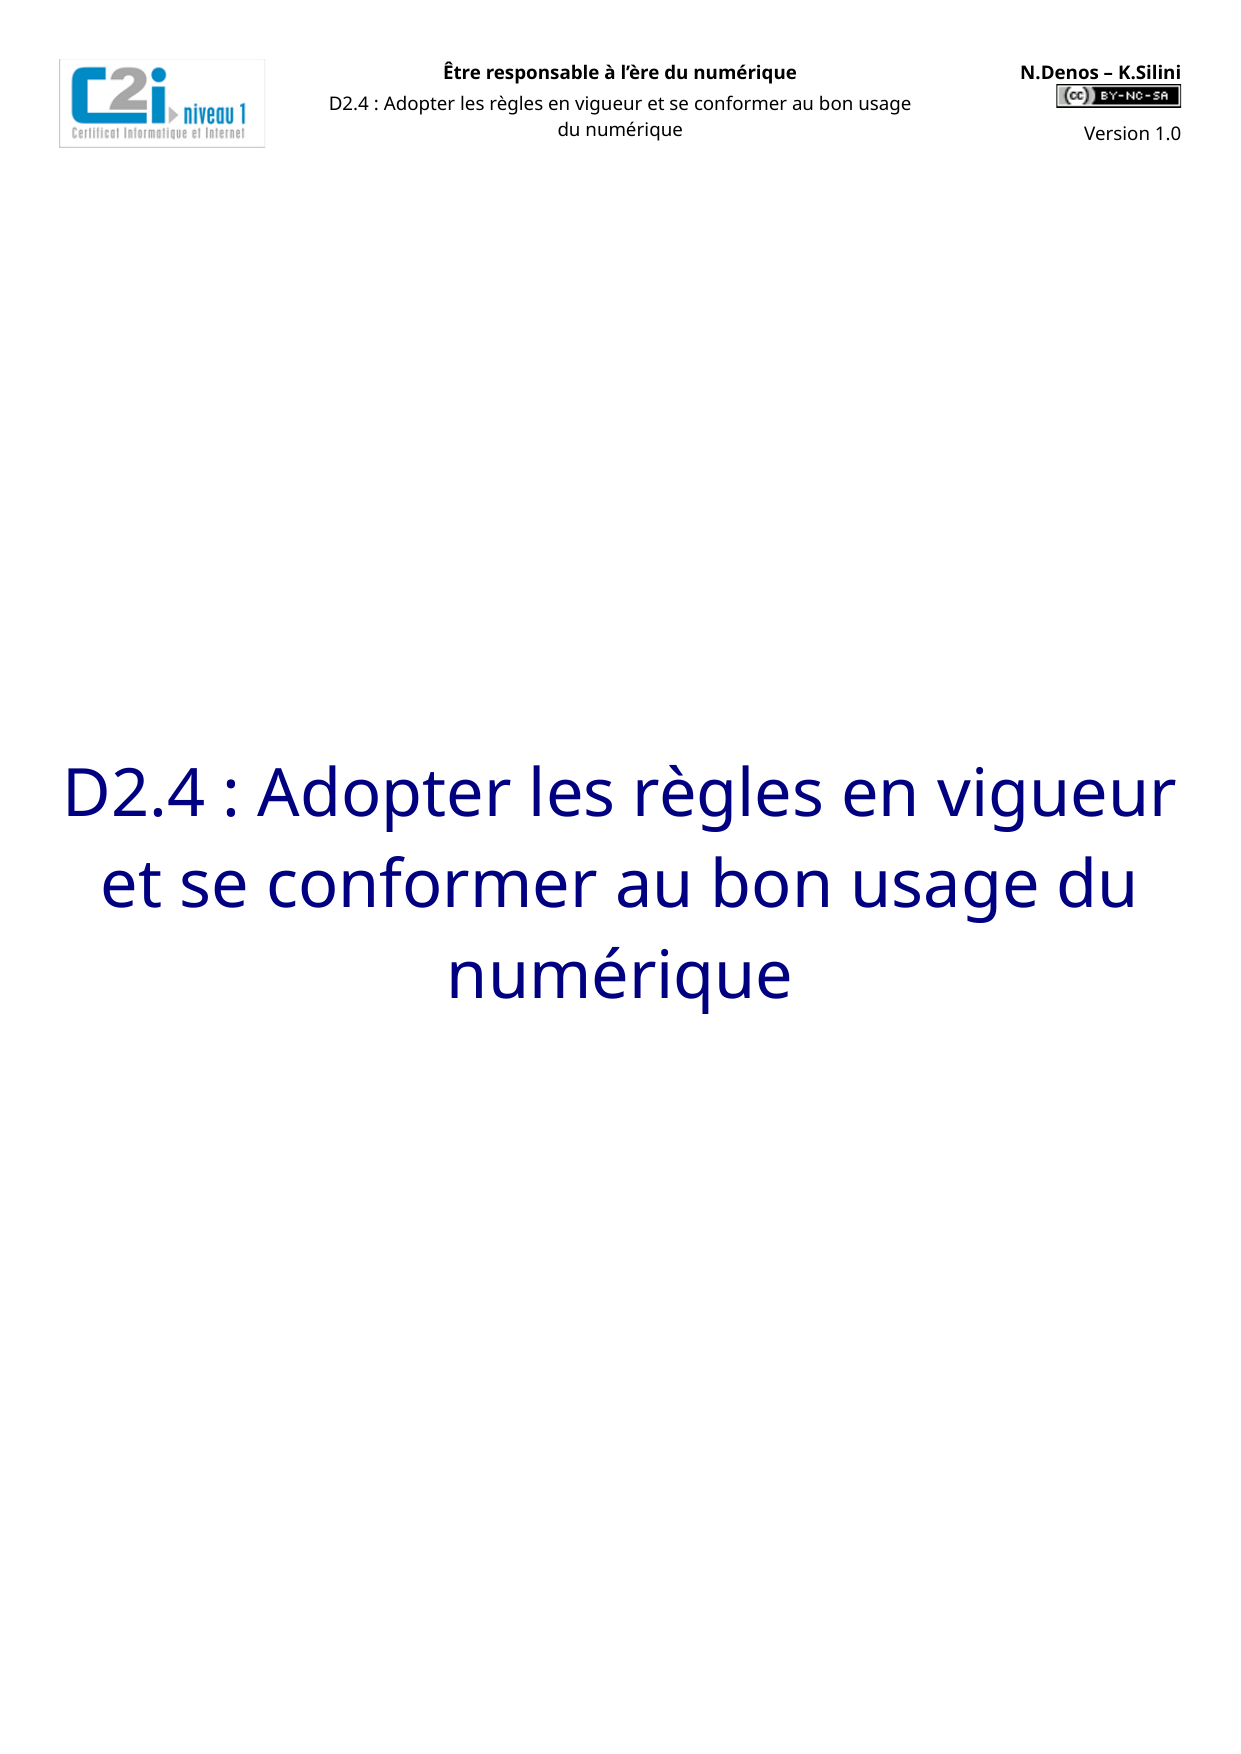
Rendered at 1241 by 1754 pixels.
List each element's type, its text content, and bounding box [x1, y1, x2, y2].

picture [1056, 84, 1182, 108]
picture [59, 59, 266, 148]
subtitle D2.4 : Adopter les règles en vigueur et se conformer au bon usage du numérique [59, 745, 1181, 1018]
